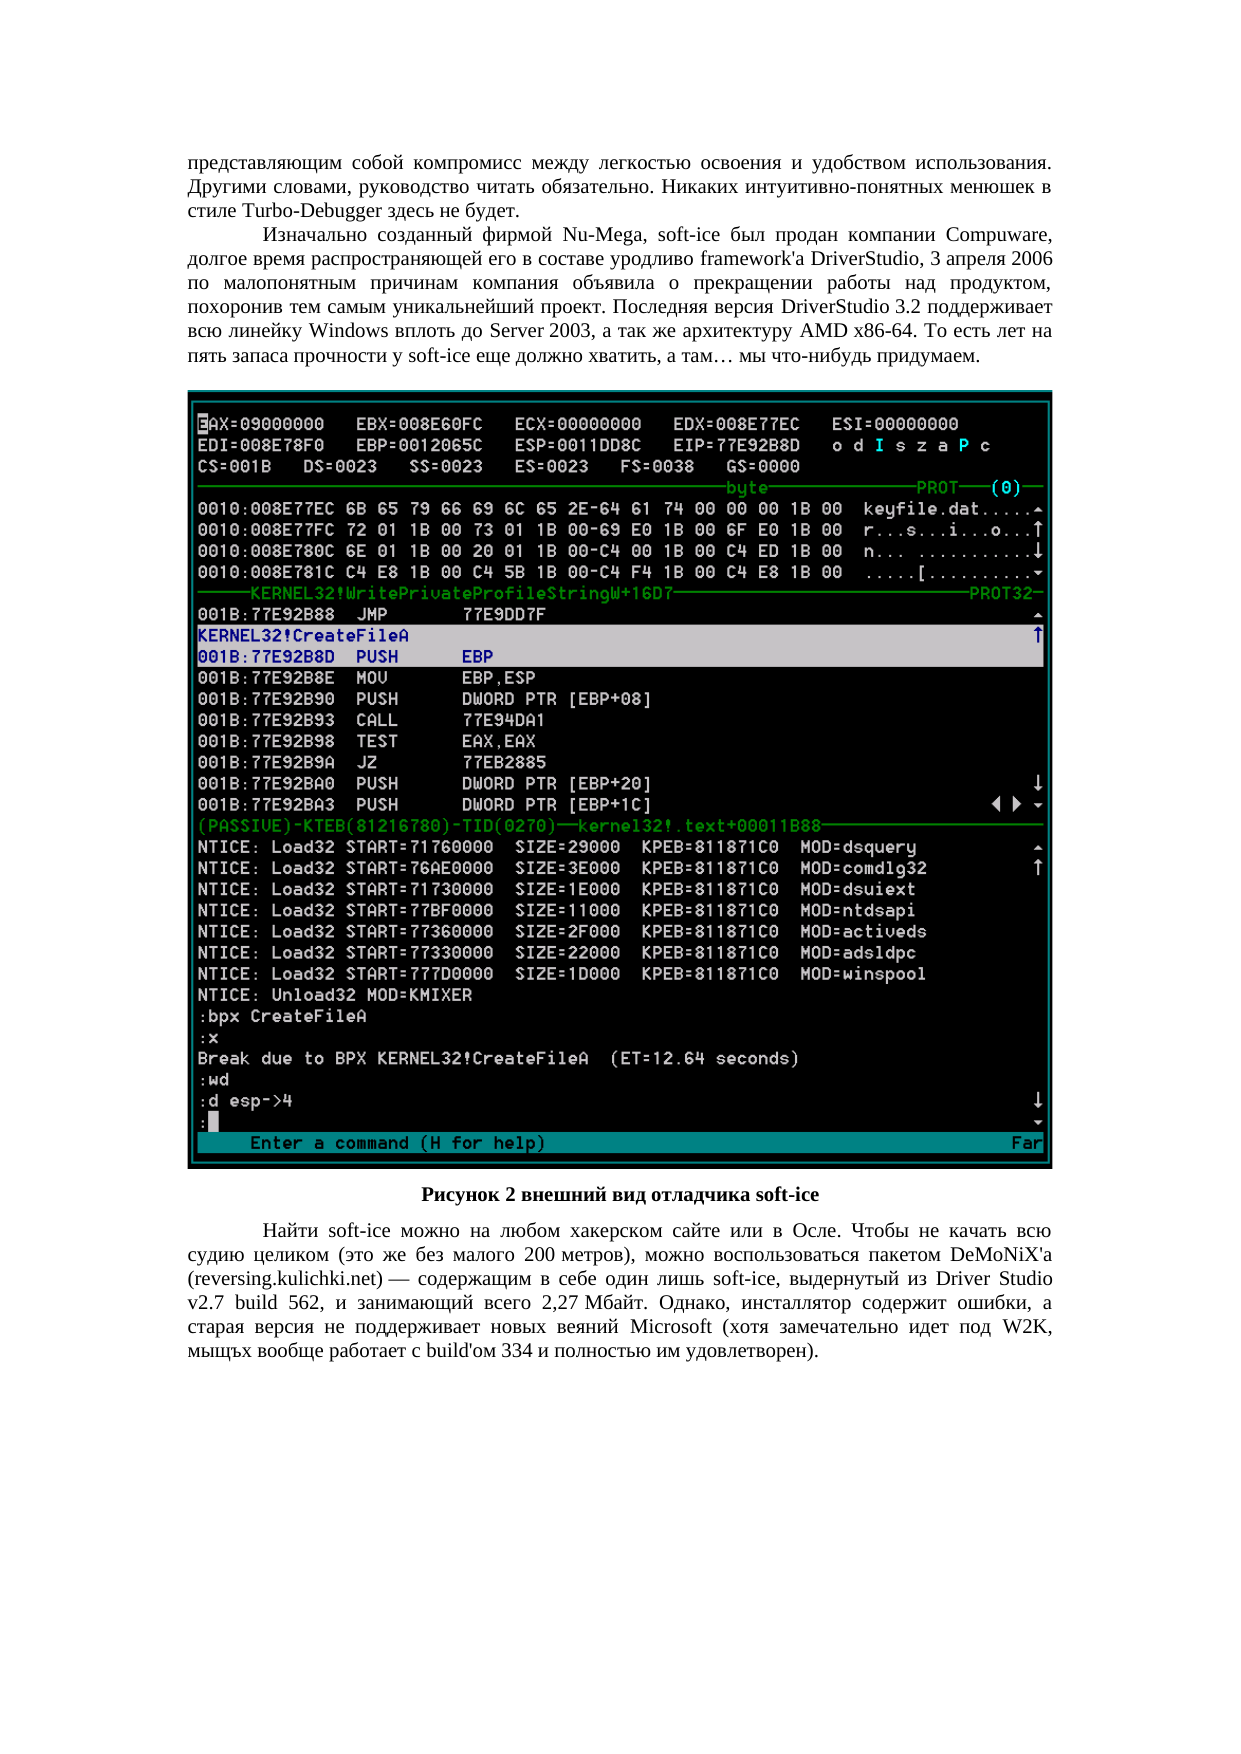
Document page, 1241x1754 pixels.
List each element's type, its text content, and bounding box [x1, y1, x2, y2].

picture [187, 390, 1053, 1169]
text представляющим собой компромисс между легкостью освоения и удобством использования. Другими словами, руководство читать обязательно. Никаких интуитивно-понятных менюшек в стиле Turbo-Debugger здесь не будет. [187, 150, 1053, 222]
text Рисунок 2 внешний вид отладчика soft-ice [187, 1181, 1053, 1206]
text Изначально созданный фирмой Nu-Mega, soft-ice был продан компании Compuware, долгое время распространяющей его в составе уродливо framework'a DriverStudio, 3 апреля 2006 по малопонятным причинам компания объявила о прекращении работы над продуктом, похоронив тем самым уникальнейший проект. Последняя версия DriverStudio 3.2 поддерживает всю линейку Windows вплоть до Server 2003, а так же архитектуру AMD x86-64. То есть лет на пять запаса прочности у soft-ice еще должно хватить, а там… мы что-нибудь придумаем. [187, 222, 1053, 367]
text Найти soft-ice можно на любом хакерском сайте или в Осле. Чтобы не качать всю судию целиком (это же без малого 200 метров), можно воспользоваться пакетом DeMoNiX'a (reversing.kulichki.net) — содержащим в себе один лишь soft-ice, выдернутый из Driver Studio v2.7 build 562, и занимающий всего 2,27 Мбайт. Однако, инсталлятор содержит ошибки, а старая версия не поддерживает новых веяний Microsoft (хотя замечательно идет под W2K, мыщъх вообще работает с build'ом 334 и полностью им удовлетворен). [187, 1218, 1053, 1362]
